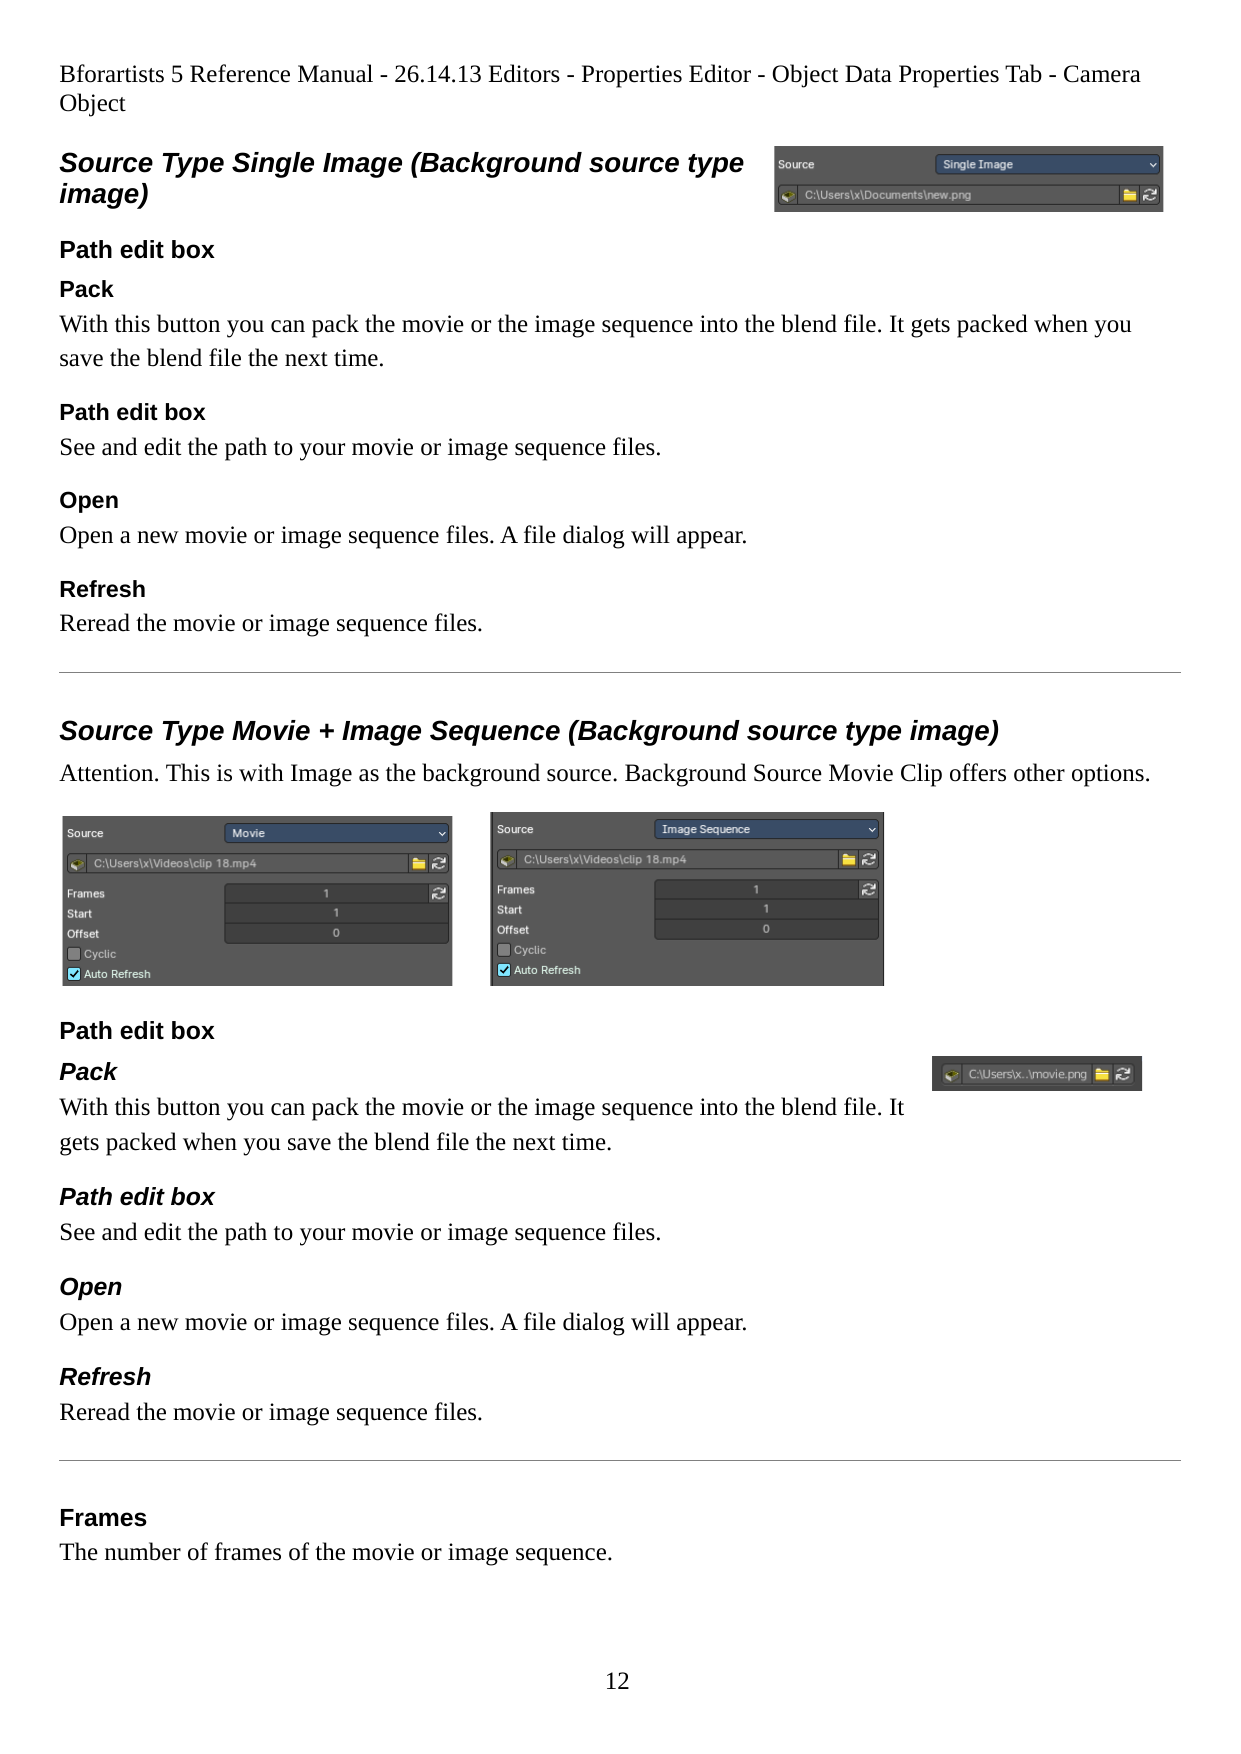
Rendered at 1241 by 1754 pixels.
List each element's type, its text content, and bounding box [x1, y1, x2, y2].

text With this button you can pack the movie or the image sequence into the blend file. It gets packed when you save the blend file the next time. [59, 1092, 1181, 1155]
text With this button you can pack the movie or the image sequence into the blend file. It gets packed when you save the blend file the next time. [59, 309, 1181, 372]
picture [490, 812, 885, 986]
subtitle Open [59, 487, 1181, 514]
text Open a new movie or image sequence files. A file dialog will appear. [59, 1307, 1181, 1336]
text See and edit the path to your movie or image sequence files. [59, 1217, 1181, 1245]
subtitle [1143, 1057, 1181, 1086]
subtitle Refresh [59, 1362, 1181, 1391]
subtitle Path edit box [59, 235, 1181, 263]
subtitle Refresh [59, 575, 1181, 602]
picture [774, 146, 1164, 212]
picture [932, 1056, 1143, 1091]
text See and edit the path to your movie or image sequence files. [59, 432, 1181, 460]
subtitle Source Type Single Image (Background source type image) [59, 146, 774, 210]
text The number of frames of the movie or image sequence. [59, 1537, 1181, 1566]
subtitle Open [59, 1272, 1181, 1301]
subtitle Pack [59, 1057, 932, 1086]
subtitle Path edit box [59, 399, 1181, 425]
subtitle Pack [59, 276, 1181, 303]
subtitle Source Type Movie + Image Sequence (Background source type image) [59, 714, 1181, 746]
picture [62, 816, 453, 986]
text Reread the movie or image sequence files. [59, 1397, 1181, 1426]
subtitle Path edit box [59, 1182, 1181, 1210]
subtitle Path edit box [59, 1016, 1181, 1045]
text Reread the movie or image sequence files. [59, 608, 1181, 637]
text Attention. This is with Image as the background source. Background Source Movie Clip offers other options. [59, 758, 1181, 787]
subtitle Frames [59, 1503, 1181, 1531]
text Open a new movie or image sequence files. A file dialog will appear. [59, 520, 1181, 549]
